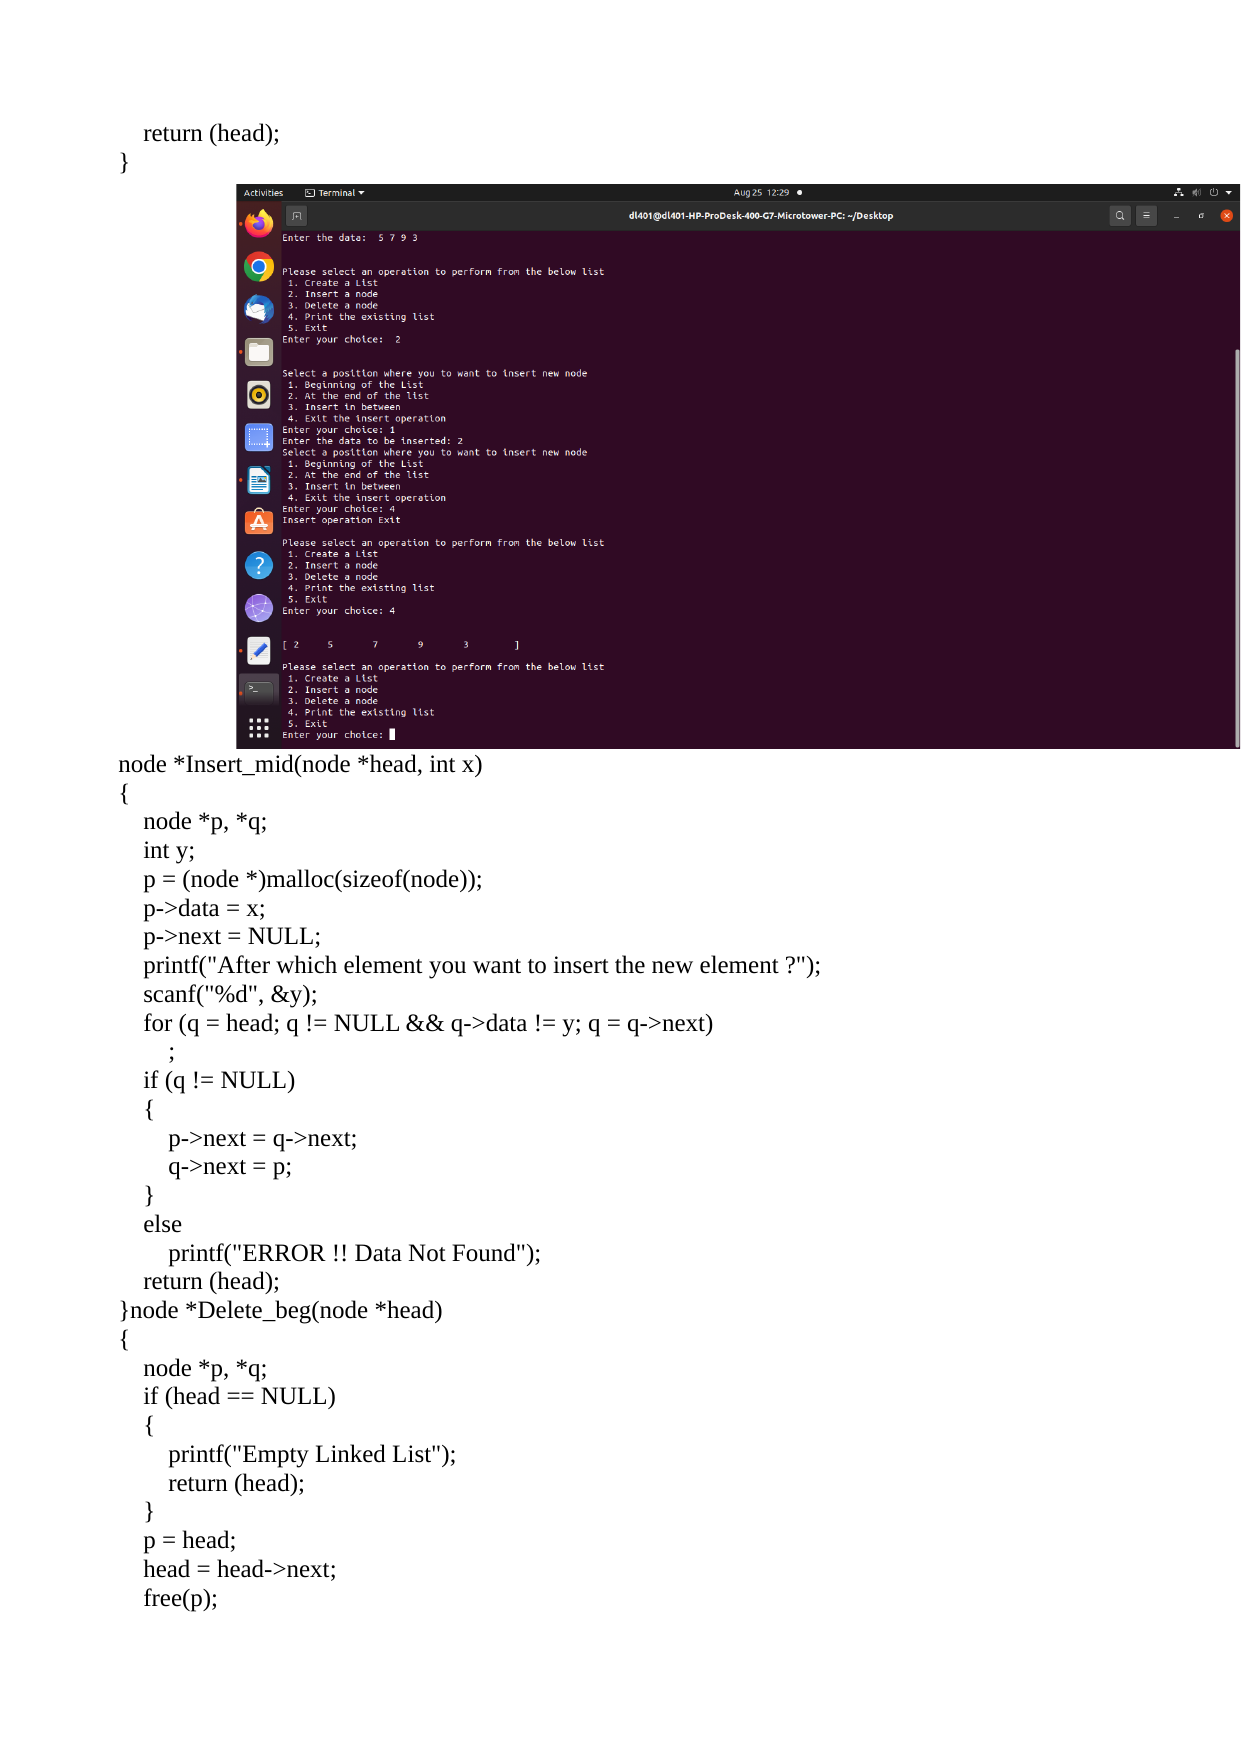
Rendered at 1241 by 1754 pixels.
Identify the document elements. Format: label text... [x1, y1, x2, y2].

text printf("Empty Linked List"); [118, 1439, 1122, 1468]
text node *p, *q; [118, 1353, 1122, 1381]
text { [118, 1410, 1122, 1439]
text return (head); [118, 118, 1122, 147]
text int y; [118, 835, 1122, 864]
text }node *Delete_beg(node *head) [118, 1295, 1122, 1324]
text p->next = q->next; [118, 1123, 1122, 1151]
text p->next = NULL; [118, 921, 1122, 950]
text } [118, 1496, 1122, 1525]
text if (q != NULL) [118, 1065, 1122, 1094]
text } [118, 1180, 1122, 1209]
text node *p, *q; [118, 806, 1122, 835]
text printf("ERROR !! Data Not Found"); [118, 1238, 1122, 1266]
text printf("After which element you want to insert the new element ?"); [118, 950, 1122, 979]
text head = head->next; [118, 1554, 1122, 1583]
text return (head); [118, 1266, 1122, 1295]
picture [236, 184, 1241, 749]
text { [118, 1324, 1122, 1353]
text p->data = x; [118, 893, 1122, 921]
text for (q = head; q != NULL && q->data != y; q = q->next) [118, 1008, 1122, 1036]
text { [118, 1094, 1122, 1123]
text { [118, 778, 1122, 806]
text scanf("%d", &y); [118, 979, 1122, 1008]
text } [118, 147, 1122, 176]
text else [118, 1209, 1122, 1238]
text ; [118, 1036, 1122, 1065]
text p = head; [118, 1525, 1122, 1554]
text return (head); [118, 1468, 1122, 1496]
text free(p); [118, 1583, 1122, 1611]
text node *Insert_mid(node *head, int x) [118, 176, 1122, 778]
text if (head == NULL) [118, 1381, 1122, 1410]
text q->next = p; [118, 1151, 1122, 1180]
text p = (node *)malloc(sizeof(node)); [118, 864, 1122, 893]
